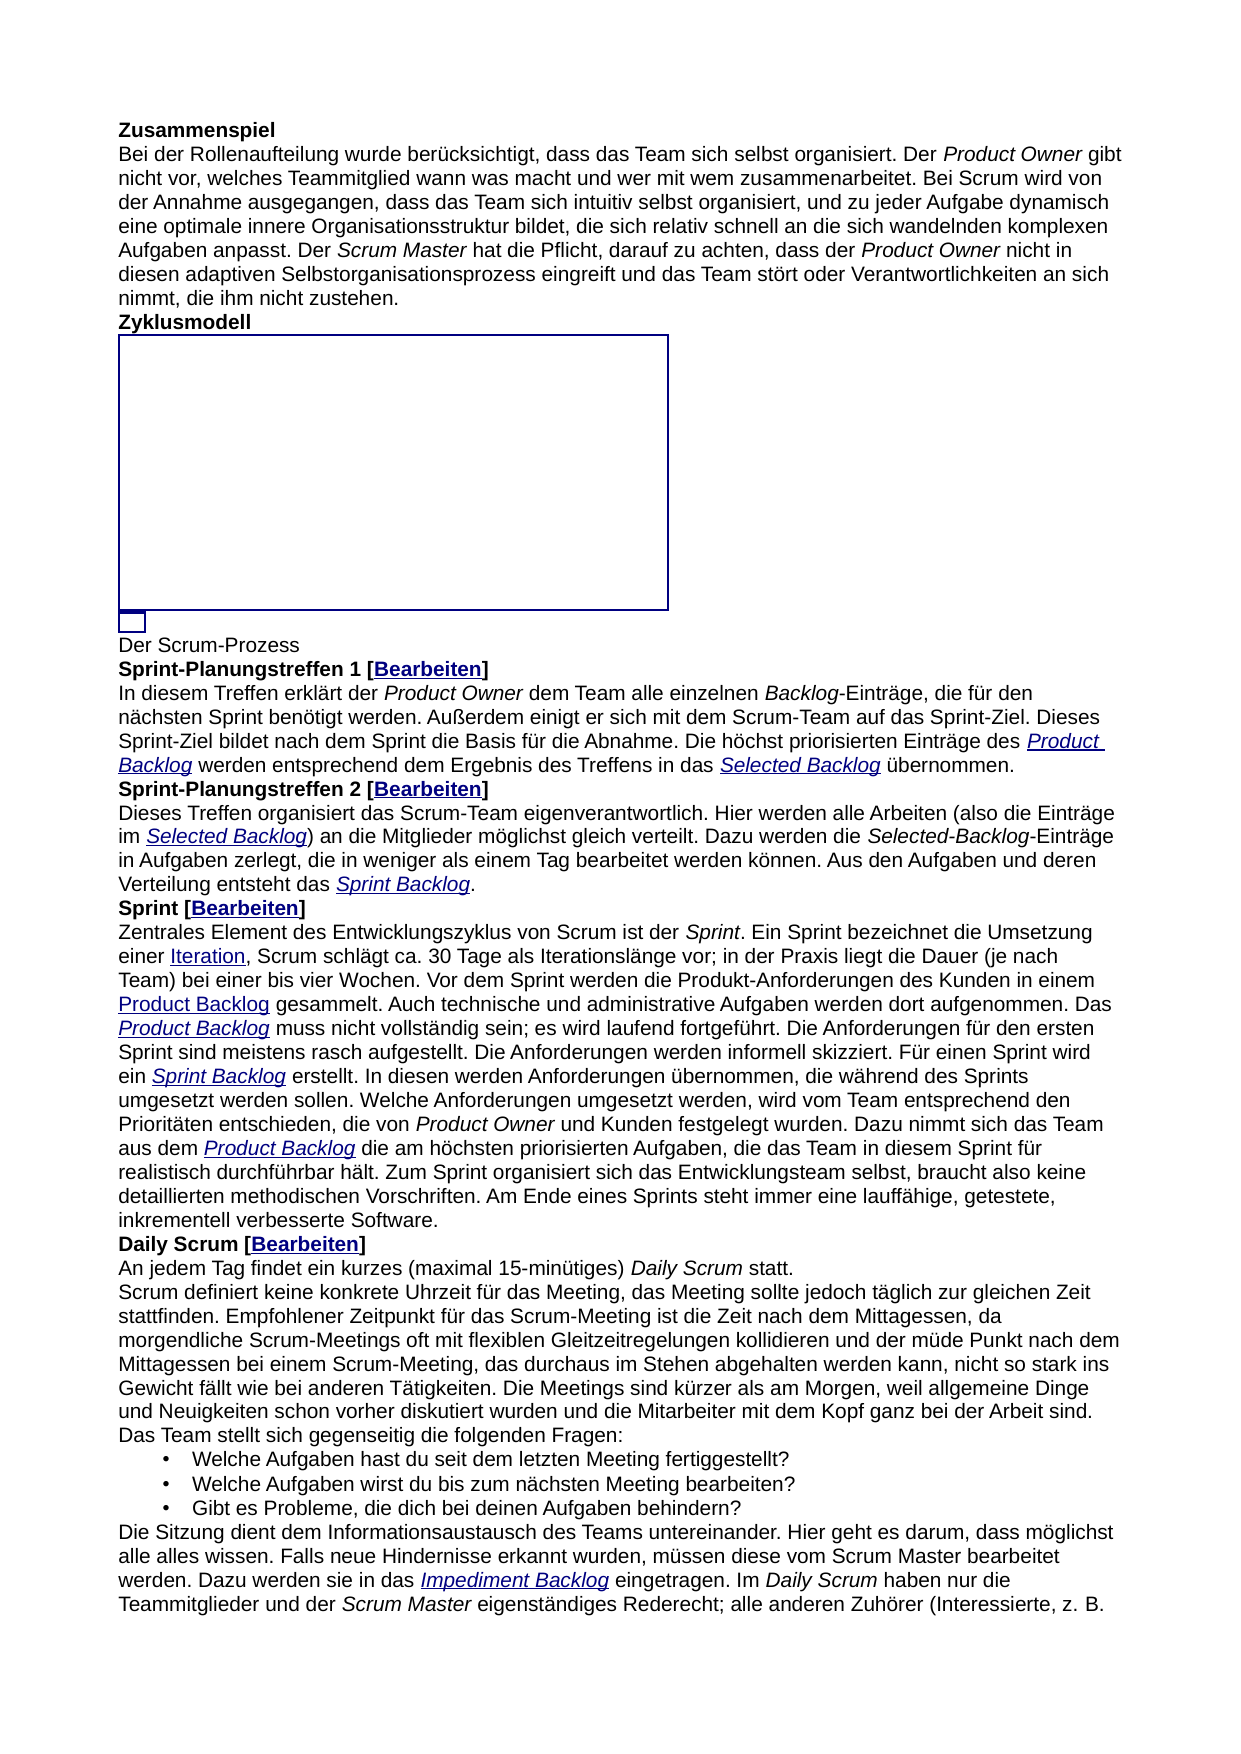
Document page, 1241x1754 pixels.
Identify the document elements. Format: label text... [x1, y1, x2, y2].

list Welche Aufgaben wirst du bis zum nächsten Meeting bearbeiten? [162, 1471, 1122, 1495]
list Welche Aufgaben hast du seit dem letzten Meeting fertiggestellt? [162, 1447, 1122, 1471]
subtitle Zyklusmodell [118, 310, 1122, 334]
text In diesem Treffen erklärt der Product Owner dem Team alle einzelnen Backlog-Einträge, die für den nächsten Sprint benötigt werden. Außerdem einigt er sich mit dem Scrum-Team auf das Sprint-Ziel. Dieses Sprint-Ziel bildet nach dem Sprint die Basis für die Abnahme. Die höchst priorisierten Einträge des Product Backlog werden entsprechend dem Ergebnis des Treffens in das Selected Backlog übernommen. [118, 681, 1122, 776]
text Bei der Rollenaufteilung wurde berücksichtigt, dass das Team sich selbst organisiert. Der Product Owner gibt nicht vor, welches Teammitglied wann was macht und wer mit wem zusammenarbeitet. Bei Scrum wird von der Annahme ausgegangen, dass das Team sich intuitiv selbst organisiert, und zu jeder Aufgabe dynamisch eine optimale innere Organisationsstruktur bildet, die sich relativ schnell an die sich wandelnden komplexen Aufgaben anpasst. Der Scrum Master hat die Pflicht, darauf zu achten, dass der Product Owner nicht in diesen adaptiven Selbstorganisationsprozess eingreift und das Team stört oder Verantwortlichkeiten an sich nimmt, die ihm nicht zustehen. [118, 142, 1122, 310]
text Scrum definiert keine konkrete Uhrzeit für das Meeting, das Meeting sollte jedoch täglich zur gleichen Zeit stattfinden. Empfohlener Zeitpunkt für das Scrum-Meeting ist die Zeit nach dem Mittagessen, da morgendliche Scrum-Meetings oft mit flexiblen Gleitzeitregelungen kollidieren und der müde Punkt nach dem Mittagessen bei einem Scrum-Meeting, das durchaus im Stehen abgehalten werden kann, nicht so stark ins Gewicht fällt wie bei anderen Tätigkeiten. Die Meetings sind kürzer als am Morgen, weil allgemeine Dinge und Neuigkeiten schon vorher diskutiert wurden und die Mitarbeiter mit dem Kopf ganz bei der Arbeit sind. [118, 1279, 1122, 1423]
text Der Scrum-Prozess [118, 633, 1122, 657]
text Zentrales Element des Entwicklungszyklus von Scrum ist der Sprint. Ein Sprint bezeichnet die Umsetzung einer Iteration, Scrum schlägt ca. 30 Tage als Iterationslänge vor; in der Praxis liegt die Dauer (je nach Team) bei einer bis vier Wochen. Vor dem Sprint werden die Produkt-Anforderungen des Kunden in einem Product Backlog gesammelt. Auch technische und administrative Aufgaben werden dort aufgenommen. Das Product Backlog muss nicht vollständig sein; es wird laufend fortgeführt. Die Anforderungen für den ersten Sprint sind meistens rasch aufgestellt. Die Anforderungen werden informell skizziert. Für einen Sprint wird ein Sprint Backlog erstellt. In diesen werden Anforderungen übernommen, die während des Sprints umgesetzt werden sollen. Welche Anforderungen umgesetzt werden, wird vom Team entsprechend den Prioritäten entschieden, die von Product Owner und Kunden festgelegt wurden. Dazu nimmt sich das Team aus dem Product Backlog die am höchsten priorisierten Aufgaben, die das Team in diesem Sprint für realistisch durchführbar hält. Zum Sprint organisiert sich das Entwicklungsteam selbst, braucht also keine detaillierten methodischen Vorschriften. Am Ende eines Sprints steht immer eine lauffähige, getestete, inkrementell verbesserte Software. [118, 920, 1122, 1232]
list Gibt es Probleme, die dich bei deinen Aufgaben behindern? [162, 1495, 1122, 1519]
text Dieses Treffen organisiert das Scrum-Team eigenverantwortlich. Hier werden alle Arbeiten (also die Einträge im Selected Backlog) an die Mitglieder möglichst gleich verteilt. Dazu werden die Selected-Backlog-Einträge in Aufgaben zerlegt, die in weniger als einem Tag bearbeitet werden können. Aus den Aufgaben und deren Verteilung entsteht das Sprint Backlog. [118, 800, 1122, 896]
text Das Team stellt sich gegenseitig die folgenden Fragen: [118, 1423, 1122, 1447]
subtitle Sprint-Planungstreffen 2 [Bearbeiten] [118, 776, 1122, 800]
subtitle Sprint [Bearbeiten] [118, 896, 1122, 920]
text An jedem Tag findet ein kurzes (maximal 15-minütiges) Daily Scrum statt. [118, 1256, 1122, 1279]
subtitle Daily Scrum [Bearbeiten] [118, 1232, 1122, 1256]
text Die Sitzung dient dem Informationsaustausch des Teams untereinander. Hier geht es darum, dass möglichst alle alles wissen. Falls neue Hindernisse erkannt wurden, müssen diese vom Scrum Master bearbeitet werden. Dazu werden sie in das Impediment Backlog eingetragen. Im Daily Scrum haben nur die Teammitglieder und der Scrum Master eigenständiges Rederecht; alle anderen Zuhörer (Interessierte, z. B. [118, 1519, 1122, 1615]
subtitle Sprint-Planungstreffen 1 [Bearbeiten] [118, 657, 1122, 681]
subtitle Zusammenspiel [118, 118, 1122, 142]
